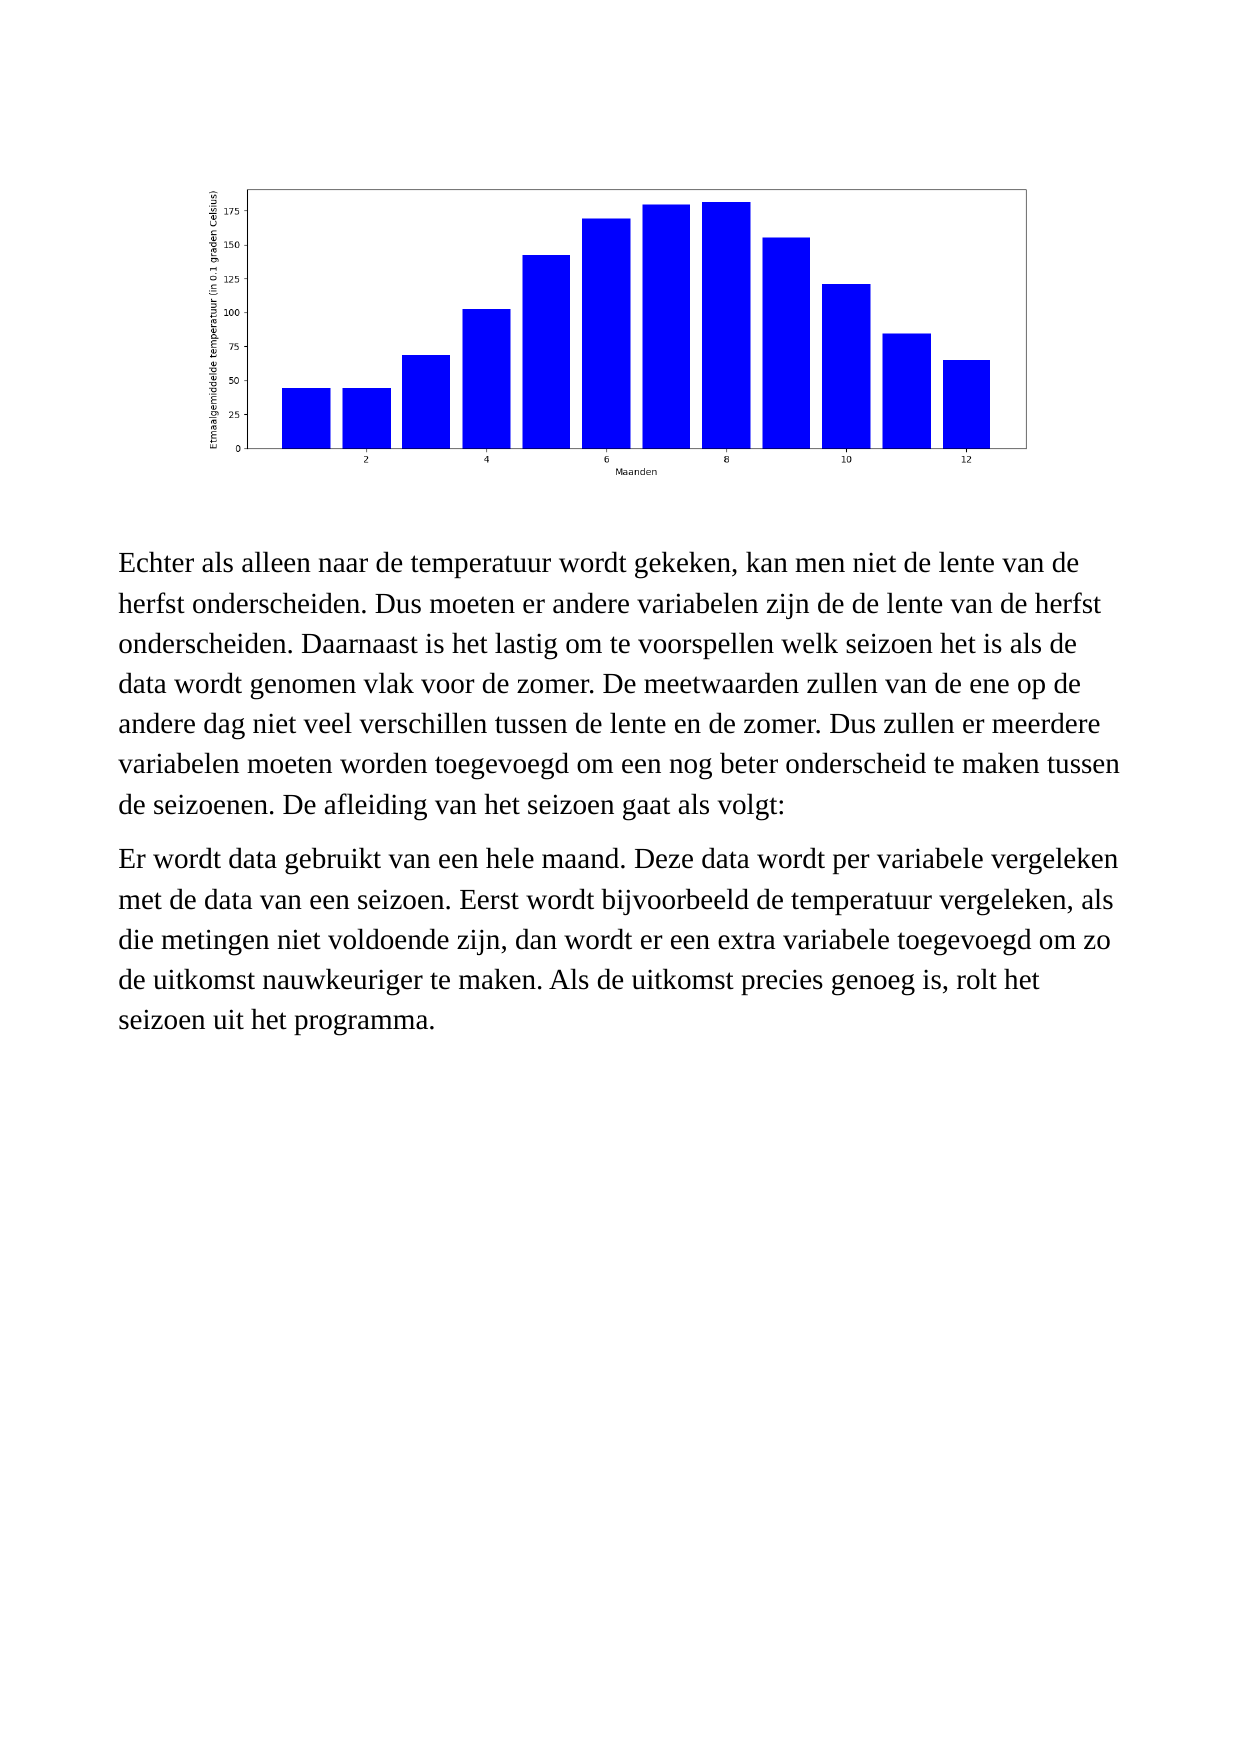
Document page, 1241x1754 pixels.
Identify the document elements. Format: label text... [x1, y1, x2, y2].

text Echter als alleen naar de temperatuur wordt gekeken, kan men niet de lente van de herfst onderscheiden. Dus moeten er andere variabelen zijn de de lente van de herfst onderscheiden. Daarnaast is het lastig om te voorspellen welk seizoen het is als de data wordt genomen vlak voor de zomer. De meetwaarden zullen van de ene op de andere dag niet veel verschillen tussen de lente en de zomer. Dus zullen er meerdere variabelen moeten worden toegevoegd om een nog beter onderscheid te maken tussen de seizoenen. De afleiding van het seizoen gaat als volgt: [118, 546, 1122, 820]
text Er wordt data gebruikt van een hele maand. Deze data wordt per variabele vergeleken met de data van een seizoen. Eerst wordt bijvoorbeeld de temperatuur vergeleken, als die metingen niet voldoende zijn, dan wordt er een extra variabele toegevoegd om zo de uitkomst nauwkeuriger te maken. Als de uitkomst precies genoeg is, rolt het seizoen uit het programma. [118, 842, 1122, 1036]
picture [121, 149, 1126, 485]
